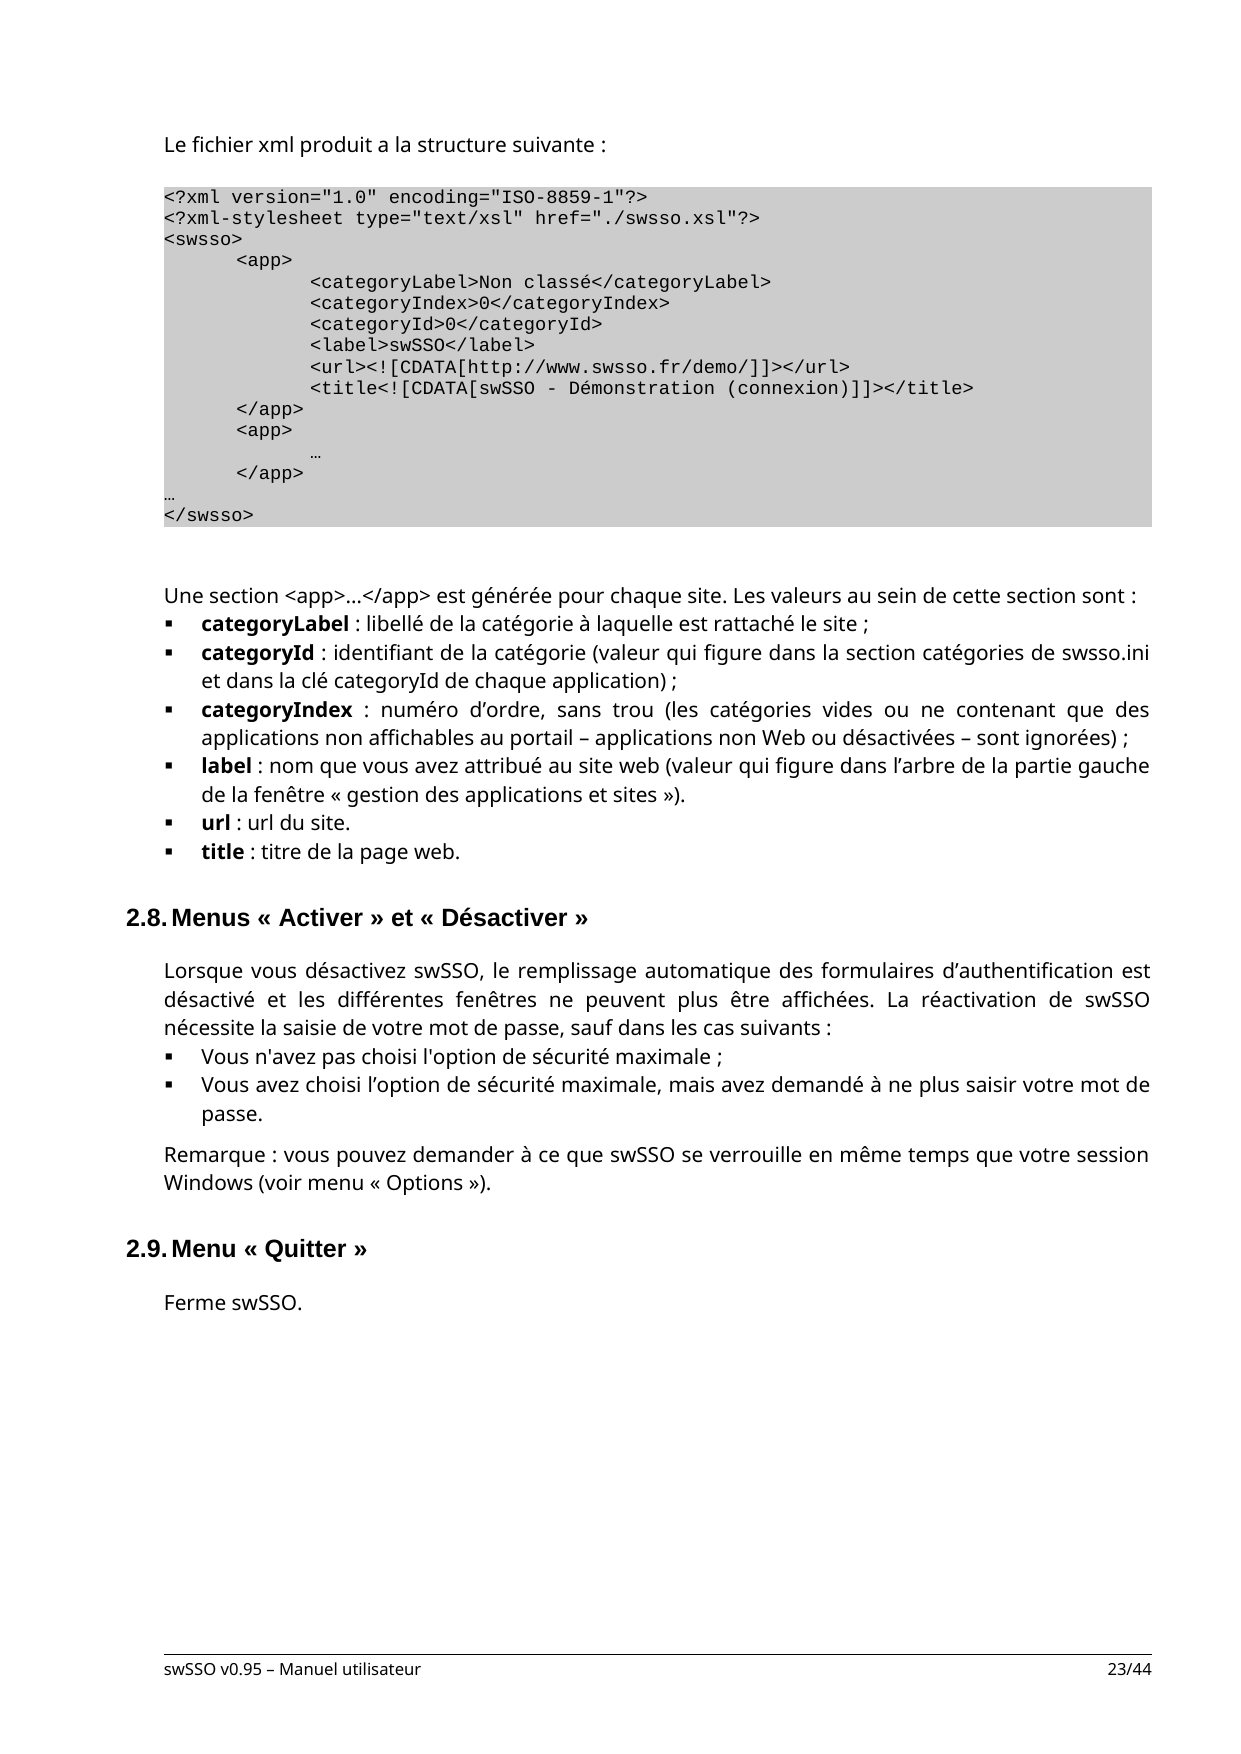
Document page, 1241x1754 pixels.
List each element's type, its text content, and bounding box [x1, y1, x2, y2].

text <categoryLabel>Non classé</categoryLabel> [164, 272, 1152, 294]
list Vous avez choisi l’option de sécurité maximale, mais avez demandé à ne plus saisir votre mot de passe. [164, 1070, 1152, 1127]
text <label>swSSO</label> [164, 336, 1152, 357]
text <categoryIndex>0</categoryIndex> [164, 294, 1152, 315]
text Ferme swSSO. [164, 1288, 1152, 1316]
list categoryId : identifiant de la catégorie (valeur qui figure dans la section catégories de swsso.ini et dans la clé categoryId de chaque application) ; [164, 638, 1152, 695]
text <swsso> [164, 230, 1152, 251]
text <title<![CDATA[swSSO - Démonstration (connexion)]]></title> [164, 379, 1152, 400]
list categoryLabel : libellé de la catégorie à laquelle est rattaché le site ; [164, 609, 1152, 638]
text … [164, 442, 1152, 464]
text </swsso> [164, 506, 1152, 527]
text Le fichier xml produit a la structure suivante : [164, 131, 1152, 159]
text </app> [164, 400, 1152, 421]
text Remarque : vous pouvez demander à ce que swSSO se verrouille en même temps que votre session Windows (voir menu « Options »). [164, 1140, 1152, 1197]
list url : url du site. [164, 808, 1152, 837]
text Une section <app>…</app> est générée pour chaque site. Les valeurs au sein de cette section sont : [164, 581, 1152, 609]
list categoryIndex : numéro d’ordre, sans trou (les catégories vides ou ne contenant que des applications non affichables au portail – applications non Web ou désactivées – sont ignorées) ; [164, 695, 1152, 752]
text … [164, 485, 1152, 506]
list label : nom que vous avez attribué au site web (valeur qui figure dans l’arbre de la partie gauche de la fenêtre « gestion des applications et sites »). [164, 752, 1152, 808]
list Vous n'avez pas choisi l'option de sécurité maximale ; [164, 1042, 1152, 1070]
text <app> [164, 421, 1152, 442]
subtitle Menu « Quitter » [126, 1234, 1152, 1263]
text <url><![CDATA[http://www.swsso.fr/demo/]]></url> [164, 357, 1152, 379]
subtitle Menus « Activer » et « Désactiver » [126, 903, 1152, 932]
text <?xml-stylesheet type="text/xsl" href="./swsso.xsl"?> [164, 209, 1152, 230]
text <?xml version="1.0" encoding="ISO-8859-1"?> [164, 187, 1152, 209]
text Lorsque vous désactivez swSSO, le remplissage automatique des formulaires d’authentification est désactivé et les différentes fenêtres ne peuvent plus être affichées. La réactivation de swSSO nécessite la saisie de votre mot de passe, sauf dans les cas suivants : [164, 957, 1152, 1042]
text <app> [164, 251, 1152, 272]
text <categoryId>0</categoryId> [164, 315, 1152, 336]
list title : titre de la page web. [164, 837, 1152, 865]
text </app> [164, 464, 1152, 485]
